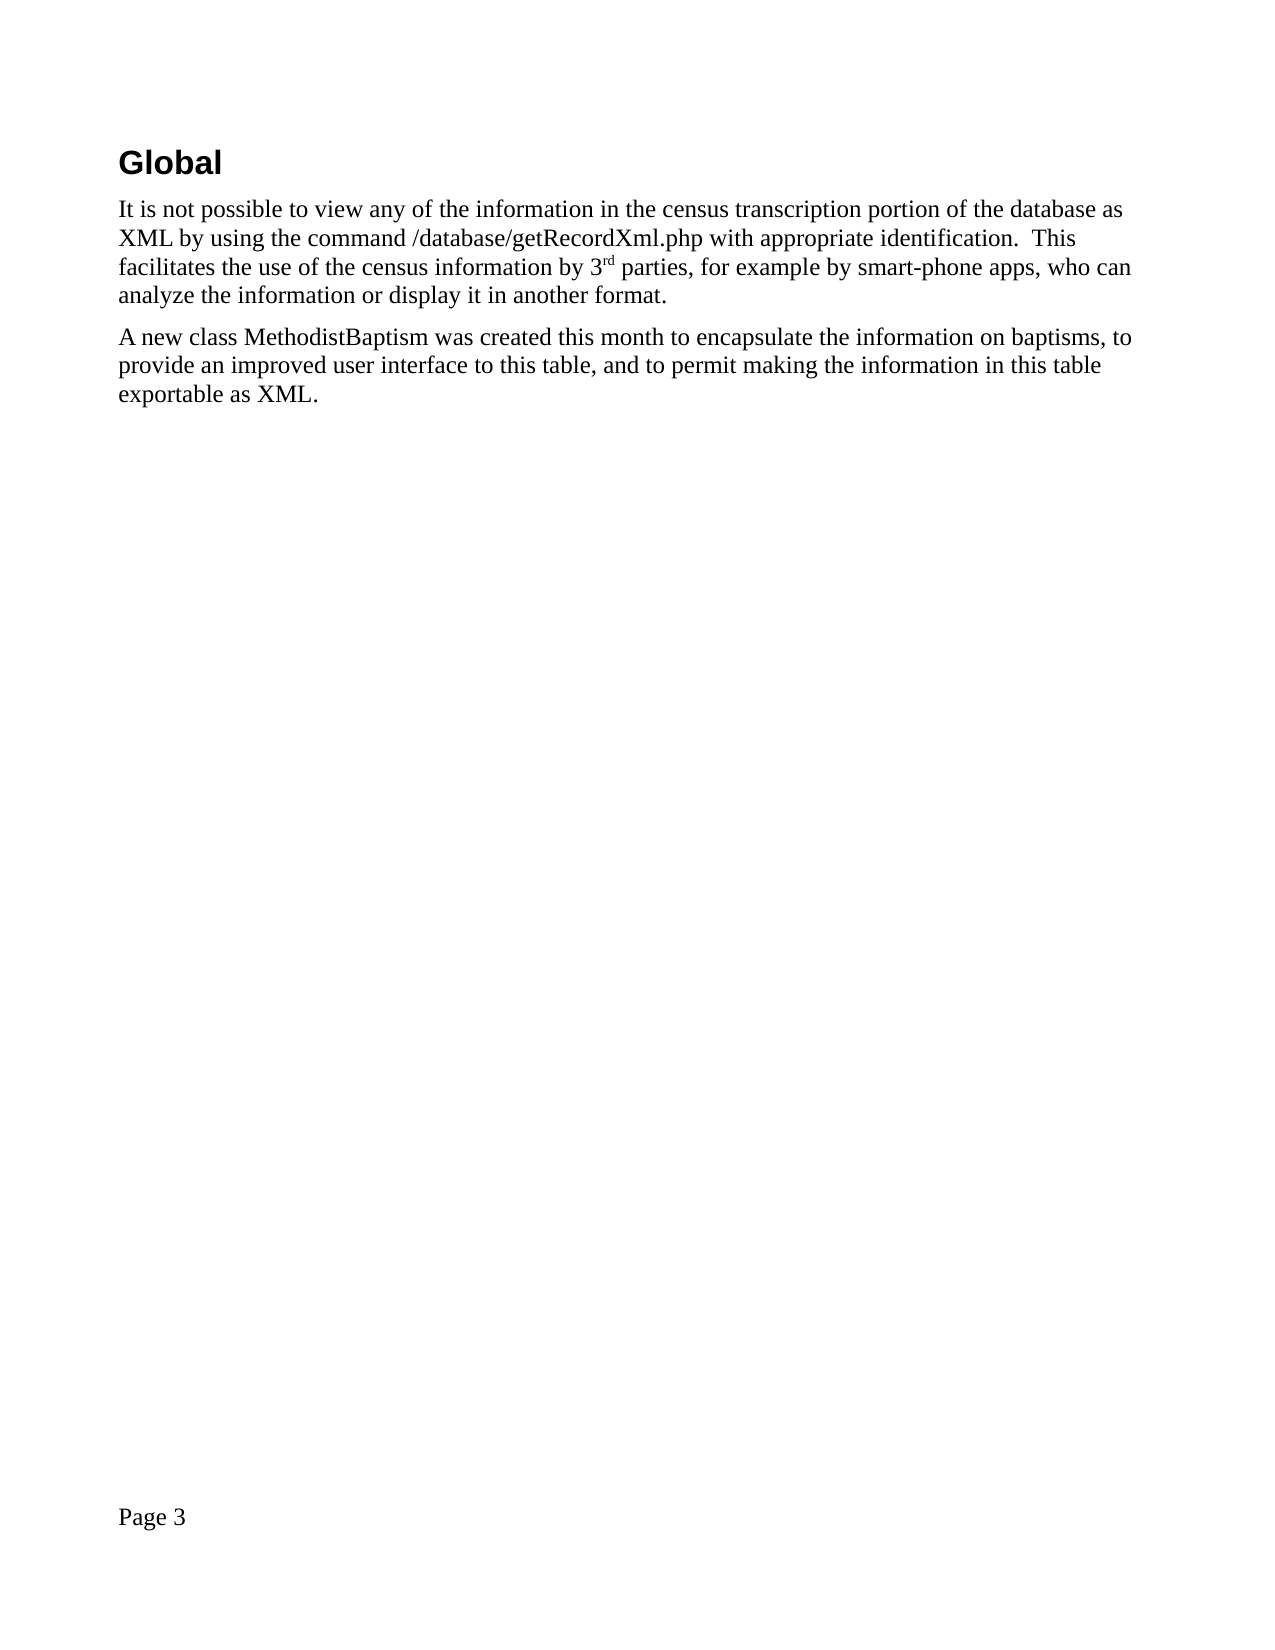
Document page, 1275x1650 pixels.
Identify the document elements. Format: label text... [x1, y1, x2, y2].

text It is not possible to view any of the information in the census transcription portion of the database as XML by using the command /database/getRecordXml.php with appropriate identification. This facilitates the use of the census information by 3rd parties, for example by smart-phone apps, who can analyze the information or display it in another format. [118, 194, 1157, 309]
subtitle Global [118, 143, 1157, 182]
text A new class MethodistBaptism was created this month to encapsulate the information on baptisms, to provide an improved user interface to this table, and to permit making the information in this table exportable as XML. [118, 322, 1157, 408]
